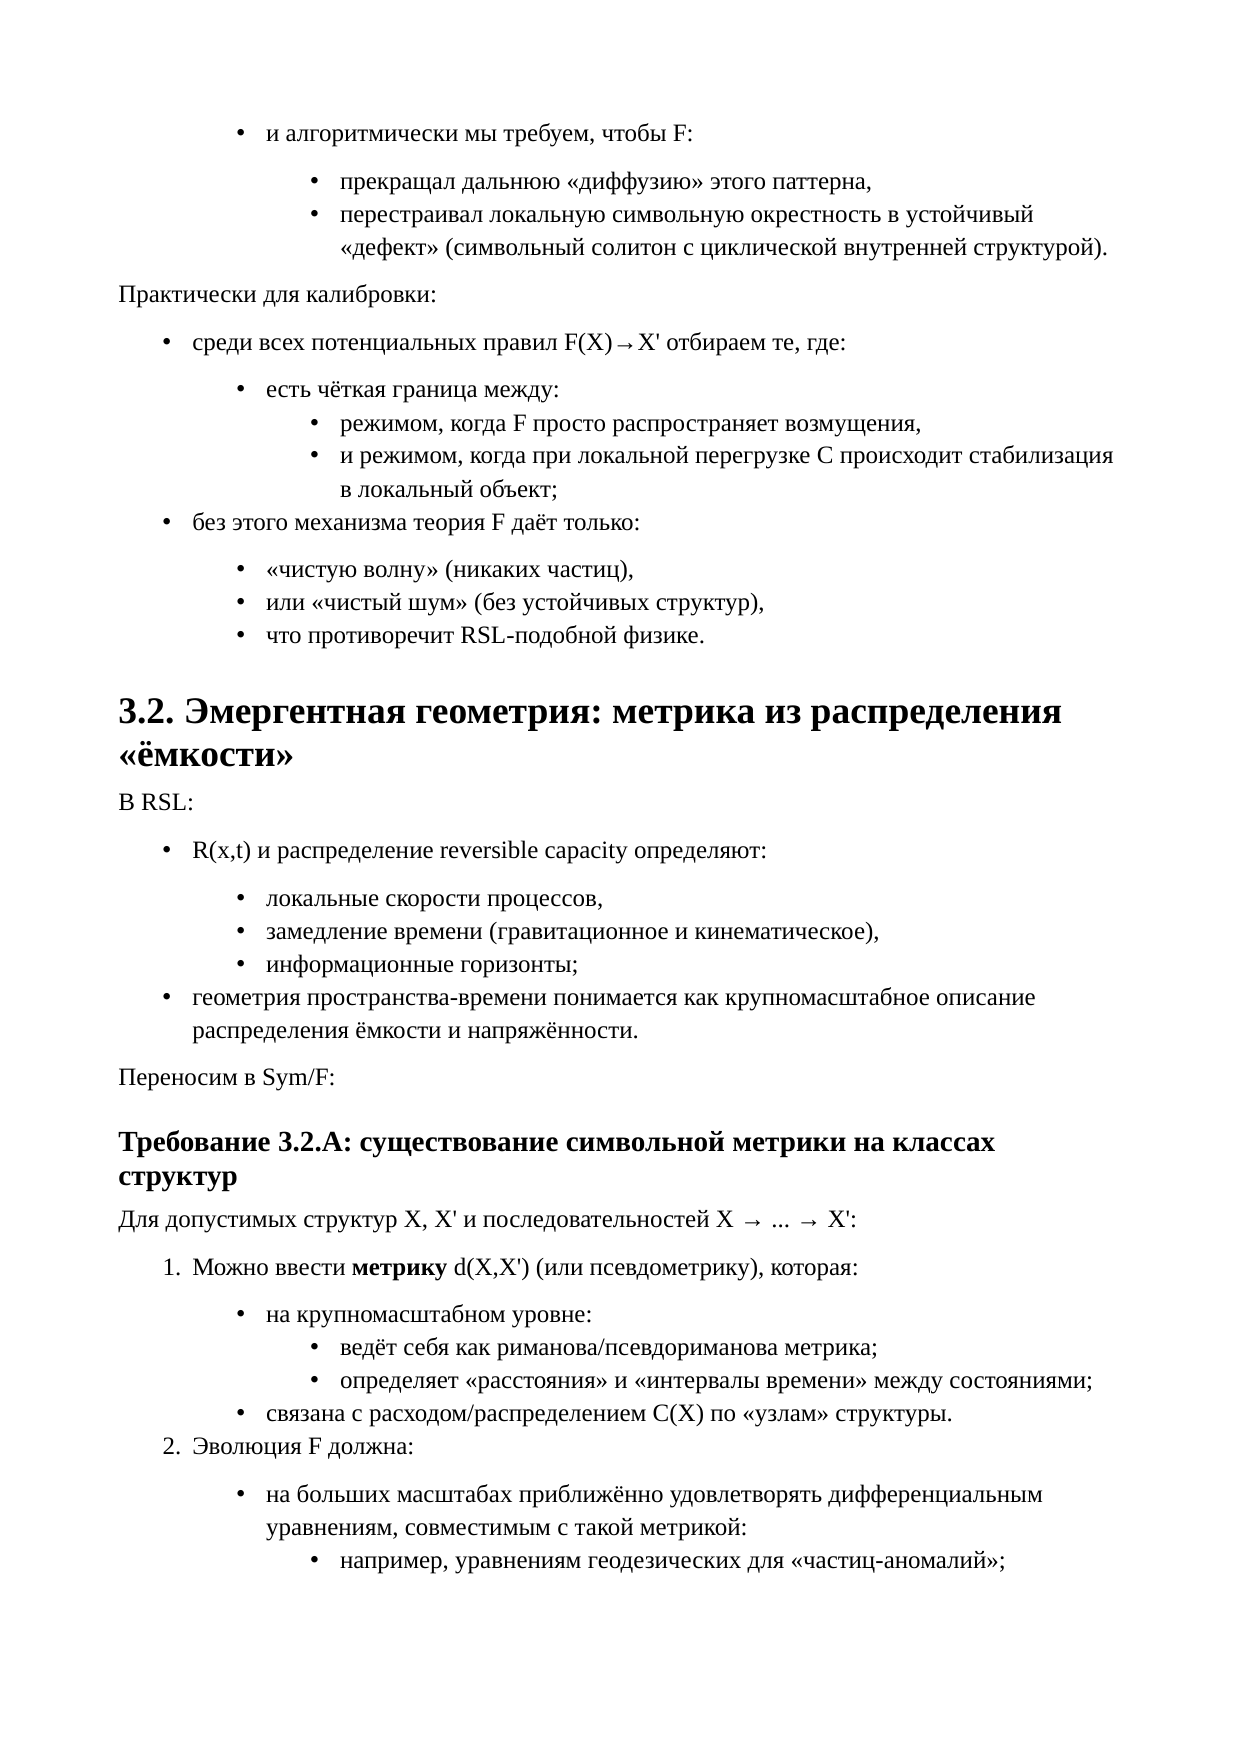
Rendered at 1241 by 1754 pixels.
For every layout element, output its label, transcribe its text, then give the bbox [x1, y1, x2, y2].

list режимом, когда F просто распространяет возмущения, [310, 408, 1122, 436]
text Переносим в Sym/F: [118, 1062, 1122, 1091]
list локальные скорости процессов, [236, 883, 1122, 911]
list что противоречит RSL‑подобной физике. [236, 620, 1122, 649]
list и режимом, когда при локальной перегрузке C происходит стабилизация в локальный объект; [310, 441, 1122, 502]
list ведёт себя как риманова/псевдориманова метрика; [310, 1332, 1122, 1361]
list и алгоритмически мы требуем, чтобы F: [236, 118, 1122, 147]
list без этого механизма теория F даёт только: [162, 507, 1122, 535]
text Для допустимых структур X, X' и последовательностей X → ... → X': [118, 1204, 1122, 1233]
list прекращал дальнюю «диффузию» этого паттерна, [310, 166, 1122, 194]
list Эволюция F должна: [162, 1431, 1122, 1460]
subtitle Требование 3.2.A: существование символьной метрики на классах структур [118, 1124, 1122, 1192]
list геометрия пространства-времени понимается как крупномасштабное описание распределения ёмкости и напряжённости. [162, 982, 1122, 1043]
list замедление времени (гравитационное и кинематическое), [236, 916, 1122, 944]
list или «чистый шум» (без устойчивых структур), [236, 587, 1122, 616]
subtitle 3.2. Эмергентная геометрия: метрика из распределения «ёмкости» [118, 689, 1122, 775]
list среди всех потенциальных правил F(X)→X' отбираем те, где: [162, 327, 1122, 356]
list есть чёткая граница между: [236, 374, 1122, 403]
list на крупномасштабном уровне: [236, 1299, 1122, 1328]
list R(x,t) и распределение reversible capacity определяют: [162, 835, 1122, 864]
list «чистую волну» (никаких частиц), [236, 554, 1122, 583]
list например, уравнениям геодезических для «частиц-аномалий»; [310, 1545, 1122, 1574]
list Можно ввести метрику d(X,X') (или псевдометрику), которая: [162, 1252, 1122, 1281]
list на больших масштабах приближённо удовлетворять дифференциальным уравнениям, совместимым с такой метрикой: [236, 1479, 1122, 1541]
text В RSL: [118, 787, 1122, 816]
text Практически для калибровки: [118, 279, 1122, 308]
list информационные горизонты; [236, 949, 1122, 977]
list перестраивал локальную символьную окрестность в устойчивый «дефект» (символьный солитон с циклической внутренней структурой). [310, 199, 1122, 261]
list связана с расходом/распределением C(X) по «узлам» структуры. [236, 1398, 1122, 1427]
list определяет «расстояния» и «интервалы времени» между состояниями; [310, 1365, 1122, 1394]
